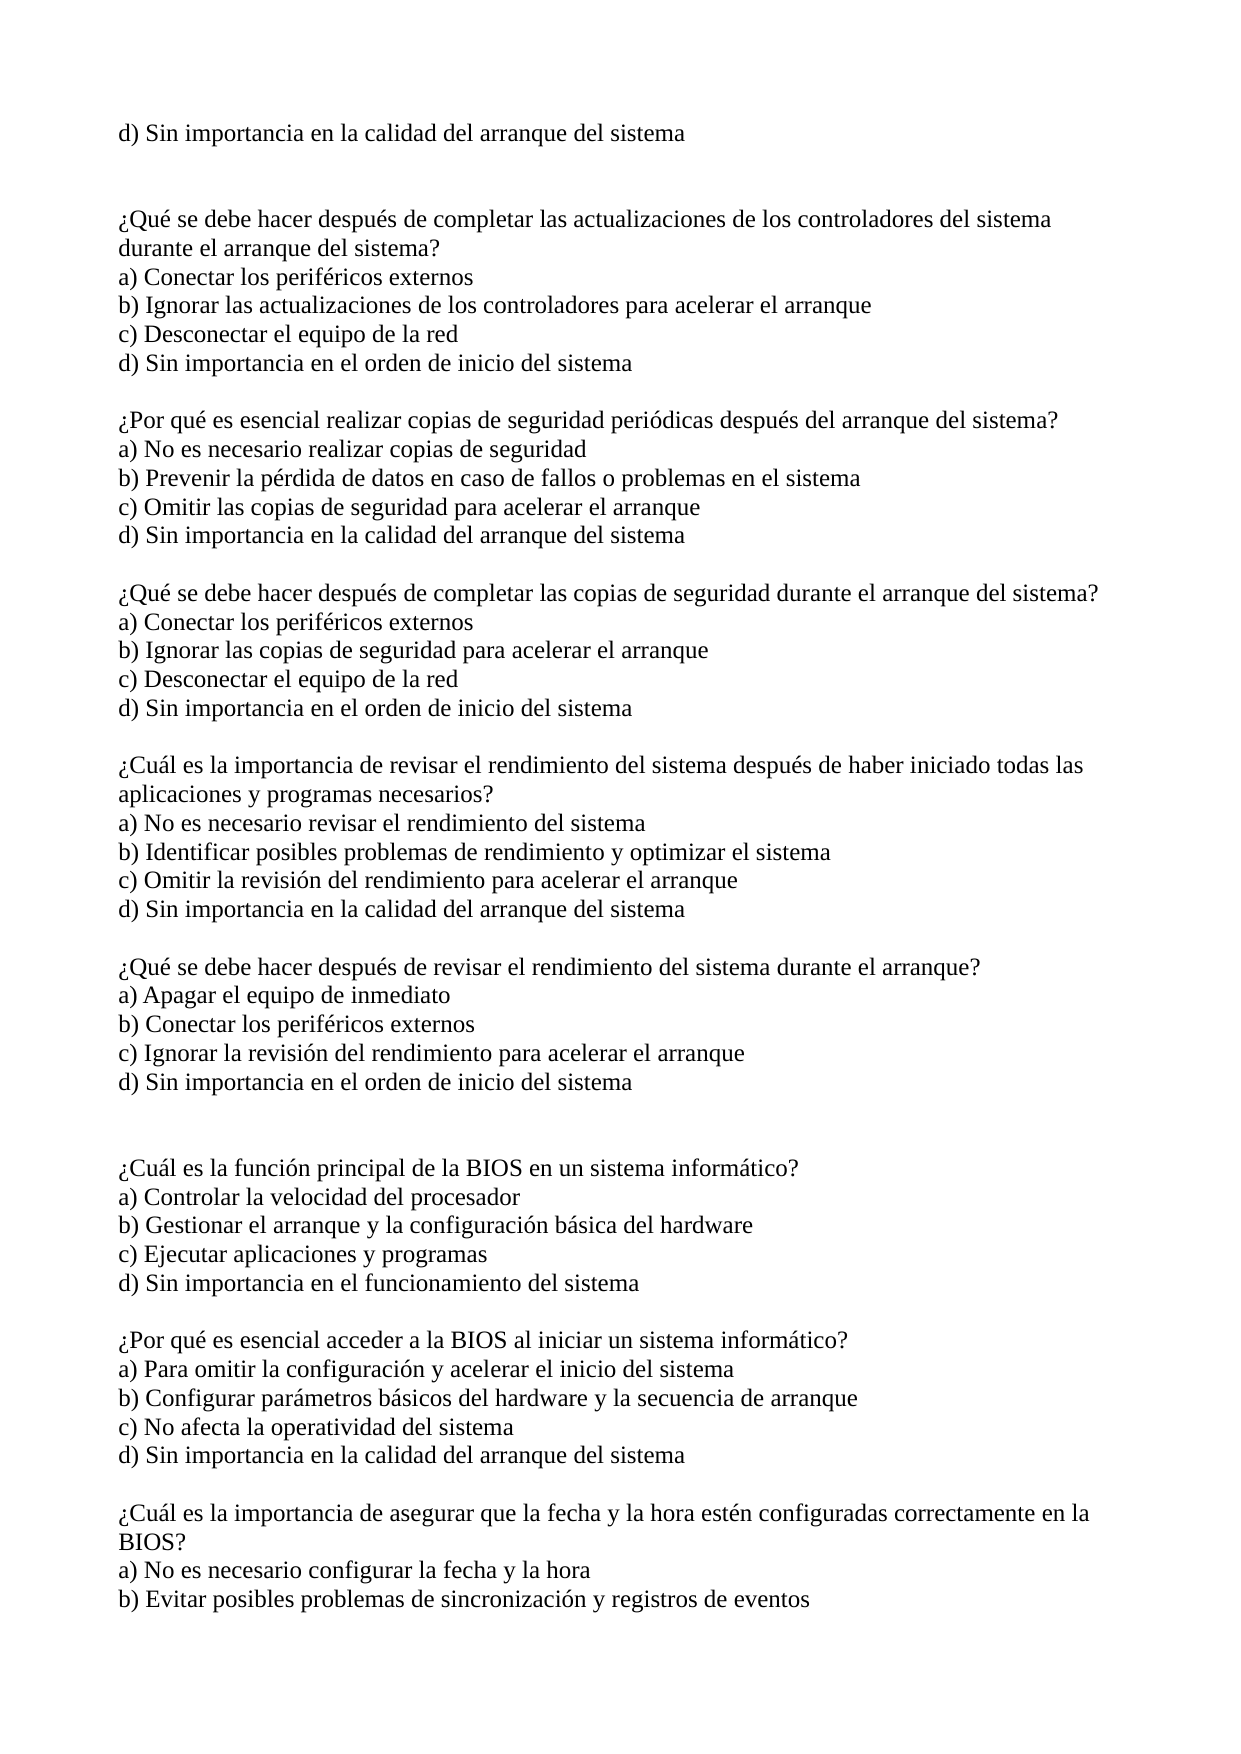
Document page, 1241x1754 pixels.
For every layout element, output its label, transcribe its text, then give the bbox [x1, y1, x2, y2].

text d) Sin importancia en la calidad del arranque del sistema [118, 894, 1122, 923]
text d) Sin importancia en el funcionamiento del sistema [118, 1268, 1122, 1297]
text a) No es necesario configurar la fecha y la hora [118, 1556, 1122, 1584]
text b) Conectar los periféricos externos [118, 1009, 1122, 1038]
text d) Sin importancia en el orden de inicio del sistema [118, 1067, 1122, 1096]
text ¿Por qué es esencial acceder a la BIOS al iniciar un sistema informático? [118, 1326, 1122, 1354]
text c) Desconectar el equipo de la red [118, 319, 1122, 348]
text d) Sin importancia en la calidad del arranque del sistema [118, 1441, 1122, 1469]
text a) Conectar los periféricos externos [118, 262, 1122, 291]
text ¿Cuál es la importancia de revisar el rendimiento del sistema después de haber iniciado todas las aplicaciones y programas necesarios? [118, 751, 1122, 808]
text c) Omitir las copias de seguridad para acelerar el arranque [118, 492, 1122, 521]
text d) Sin importancia en el orden de inicio del sistema [118, 348, 1122, 377]
text d) Sin importancia en la calidad del arranque del sistema [118, 521, 1122, 549]
text b) Ignorar las copias de seguridad para acelerar el arranque [118, 636, 1122, 664]
text ¿Cuál es la función principal de la BIOS en un sistema informático? [118, 1153, 1122, 1182]
text c) Omitir la revisión del rendimiento para acelerar el arranque [118, 866, 1122, 894]
text b) Evitar posibles problemas de sincronización y registros de eventos [118, 1584, 1122, 1613]
text c) Desconectar el equipo de la red [118, 664, 1122, 693]
text ¿Cuál es la importancia de asegurar que la fecha y la hora estén configuradas correctamente en la BIOS? [118, 1498, 1122, 1556]
text b) Identificar posibles problemas de rendimiento y optimizar el sistema [118, 837, 1122, 866]
text a) No es necesario realizar copias de seguridad [118, 434, 1122, 463]
text c) Ignorar la revisión del rendimiento para acelerar el arranque [118, 1038, 1122, 1067]
text d) Sin importancia en el orden de inicio del sistema [118, 693, 1122, 722]
text c) Ejecutar aplicaciones y programas [118, 1239, 1122, 1268]
text ¿Qué se debe hacer después de revisar el rendimiento del sistema durante el arranque? [118, 952, 1122, 981]
text b) Configurar parámetros básicos del hardware y la secuencia de arranque [118, 1383, 1122, 1412]
text ¿Por qué es esencial realizar copias de seguridad periódicas después del arranque del sistema? [118, 406, 1122, 434]
text a) Apagar el equipo de inmediato [118, 981, 1122, 1009]
text a) Para omitir la configuración y acelerar el inicio del sistema [118, 1354, 1122, 1383]
text d) Sin importancia en la calidad del arranque del sistema [118, 118, 1122, 147]
text b) Gestionar el arranque y la configuración básica del hardware [118, 1211, 1122, 1239]
text b) Ignorar las actualizaciones de los controladores para acelerar el arranque [118, 291, 1122, 319]
text a) Controlar la velocidad del procesador [118, 1182, 1122, 1211]
text c) No afecta la operatividad del sistema [118, 1412, 1122, 1441]
text a) Conectar los periféricos externos [118, 607, 1122, 636]
text ¿Qué se debe hacer después de completar las copias de seguridad durante el arranque del sistema? [118, 578, 1122, 607]
text b) Prevenir la pérdida de datos en caso de fallos o problemas en el sistema [118, 463, 1122, 492]
text ¿Qué se debe hacer después de completar las actualizaciones de los controladores del sistema durante el arranque del sistema? [118, 204, 1122, 262]
text a) No es necesario revisar el rendimiento del sistema [118, 808, 1122, 837]
